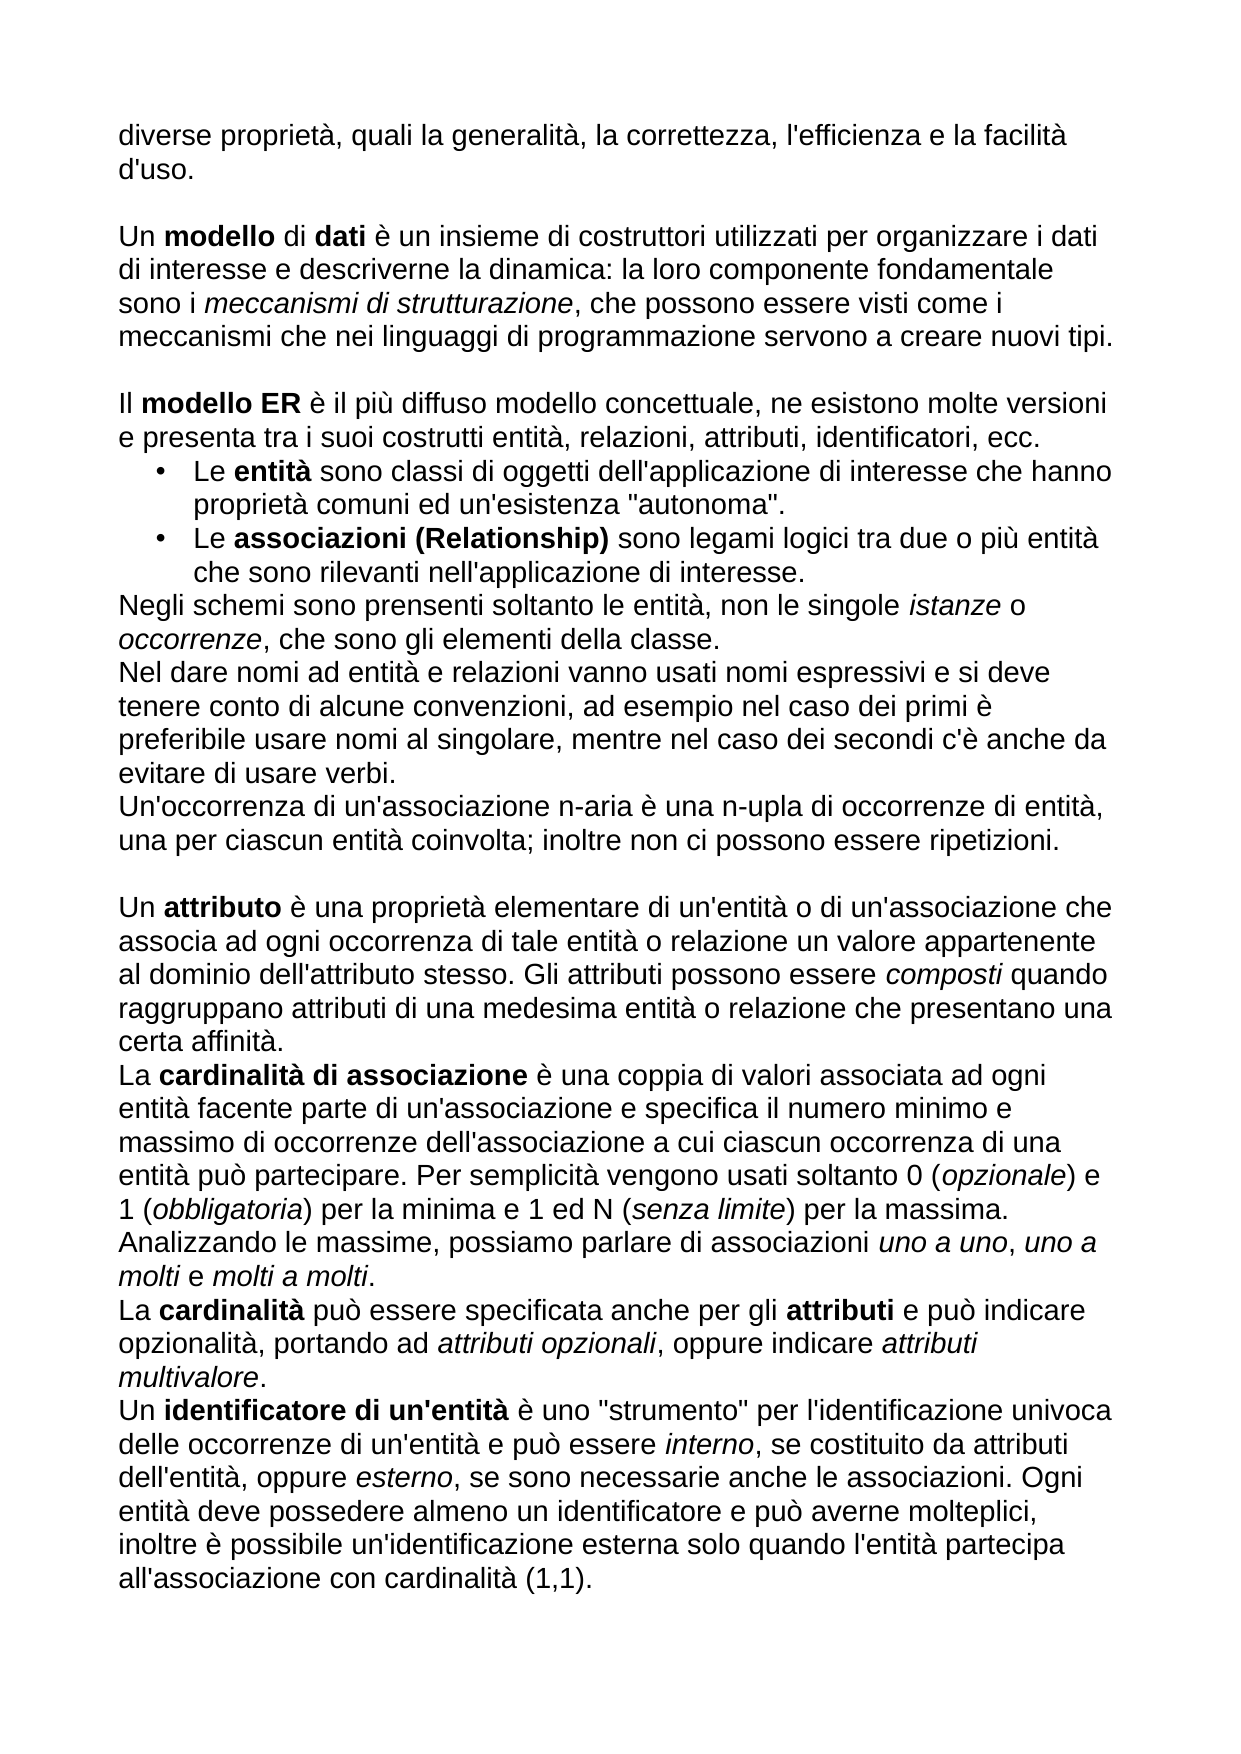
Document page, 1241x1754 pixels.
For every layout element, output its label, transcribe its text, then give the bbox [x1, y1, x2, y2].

list Le entità sono classi di oggetti dell'applicazione di interesse che hanno proprietà comuni ed un'esistenza "autonoma". [156, 453, 1122, 521]
text La cardinalità può essere specificata anche per gli attributi e può indicare opzionalità, portando ad attributi opzionali, oppure indicare attributi multivalore. [118, 1292, 1122, 1393]
text diverse proprietà, quali la generalità, la correttezza, l'efficienza e la facilità d'uso. [118, 118, 1122, 185]
text Nel dare nomi ad entità e relazioni vanno usati nomi espressivi e si deve tenere conto di alcune convenzioni, ad esempio nel caso dei primi è preferibile usare nomi al singolare, mentre nel caso dei secondi c'è anche da evitare di usare verbi. [118, 655, 1122, 789]
text Un attributo è una proprietà elementare di un'entità o di un'associazione che associa ad ogni occorrenza di tale entità o relazione un valore appartenente al dominio dell'attributo stesso. Gli attributi possono essere composti quando raggruppano attributi di una medesima entità o relazione che presentano una certa affinità. [118, 890, 1122, 1058]
text Un'occorrenza di un'associazione n-aria è una n-upla di occorrenze di entità, una per ciascun entità coinvolta; inoltre non ci possono essere ripetizioni. [118, 789, 1122, 856]
text La cardinalità di associazione è una coppia di valori associata ad ogni entità facente parte di un'associazione e specifica il numero minimo e massimo di occorrenze dell'associazione a cui ciascun occorrenza di una entità può partecipare. Per semplicità vengono usati soltanto 0 (opzionale) e 1 (obbligatoria) per la minima e 1 ed N (senza limite) per la massima. Analizzando le massime, possiamo parlare di associazioni uno a uno, uno a molti e molti a molti. [118, 1058, 1122, 1292]
list Le associazioni (Relationship) sono legami logici tra due o più entità che sono rilevanti nell'applicazione di interesse. [156, 521, 1122, 588]
text Negli schemi sono prensenti soltanto le entità, non le singole istanze o occorrenze, che sono gli elementi della classe. [118, 588, 1122, 655]
text Il modello ER è il più diffuso modello concettuale, ne esistono molte versioni e presenta tra i suoi costrutti entità, relazioni, attributi, identificatori, ecc. [118, 386, 1122, 453]
text Un identificatore di un'entità è uno "strumento" per l'identificazione univoca delle occorrenze di un'entità e può essere interno, se costituito da attributi dell'entità, oppure esterno, se sono necessarie anche le associazioni. Ogni entità deve possedere almeno un identificatore e può averne molteplici, inoltre è possibile un'identificazione esterna solo quando l'entità partecipa all'associazione con cardinalità (1,1). [118, 1393, 1122, 1594]
text Un modello di dati è un insieme di costruttori utilizzati per organizzare i dati di interesse e descriverne la dinamica: la loro componente fondamentale sono i meccanismi di strutturazione, che possono essere visti come i meccanismi che nei linguaggi di programmazione servono a creare nuovi tipi. [118, 219, 1122, 353]
